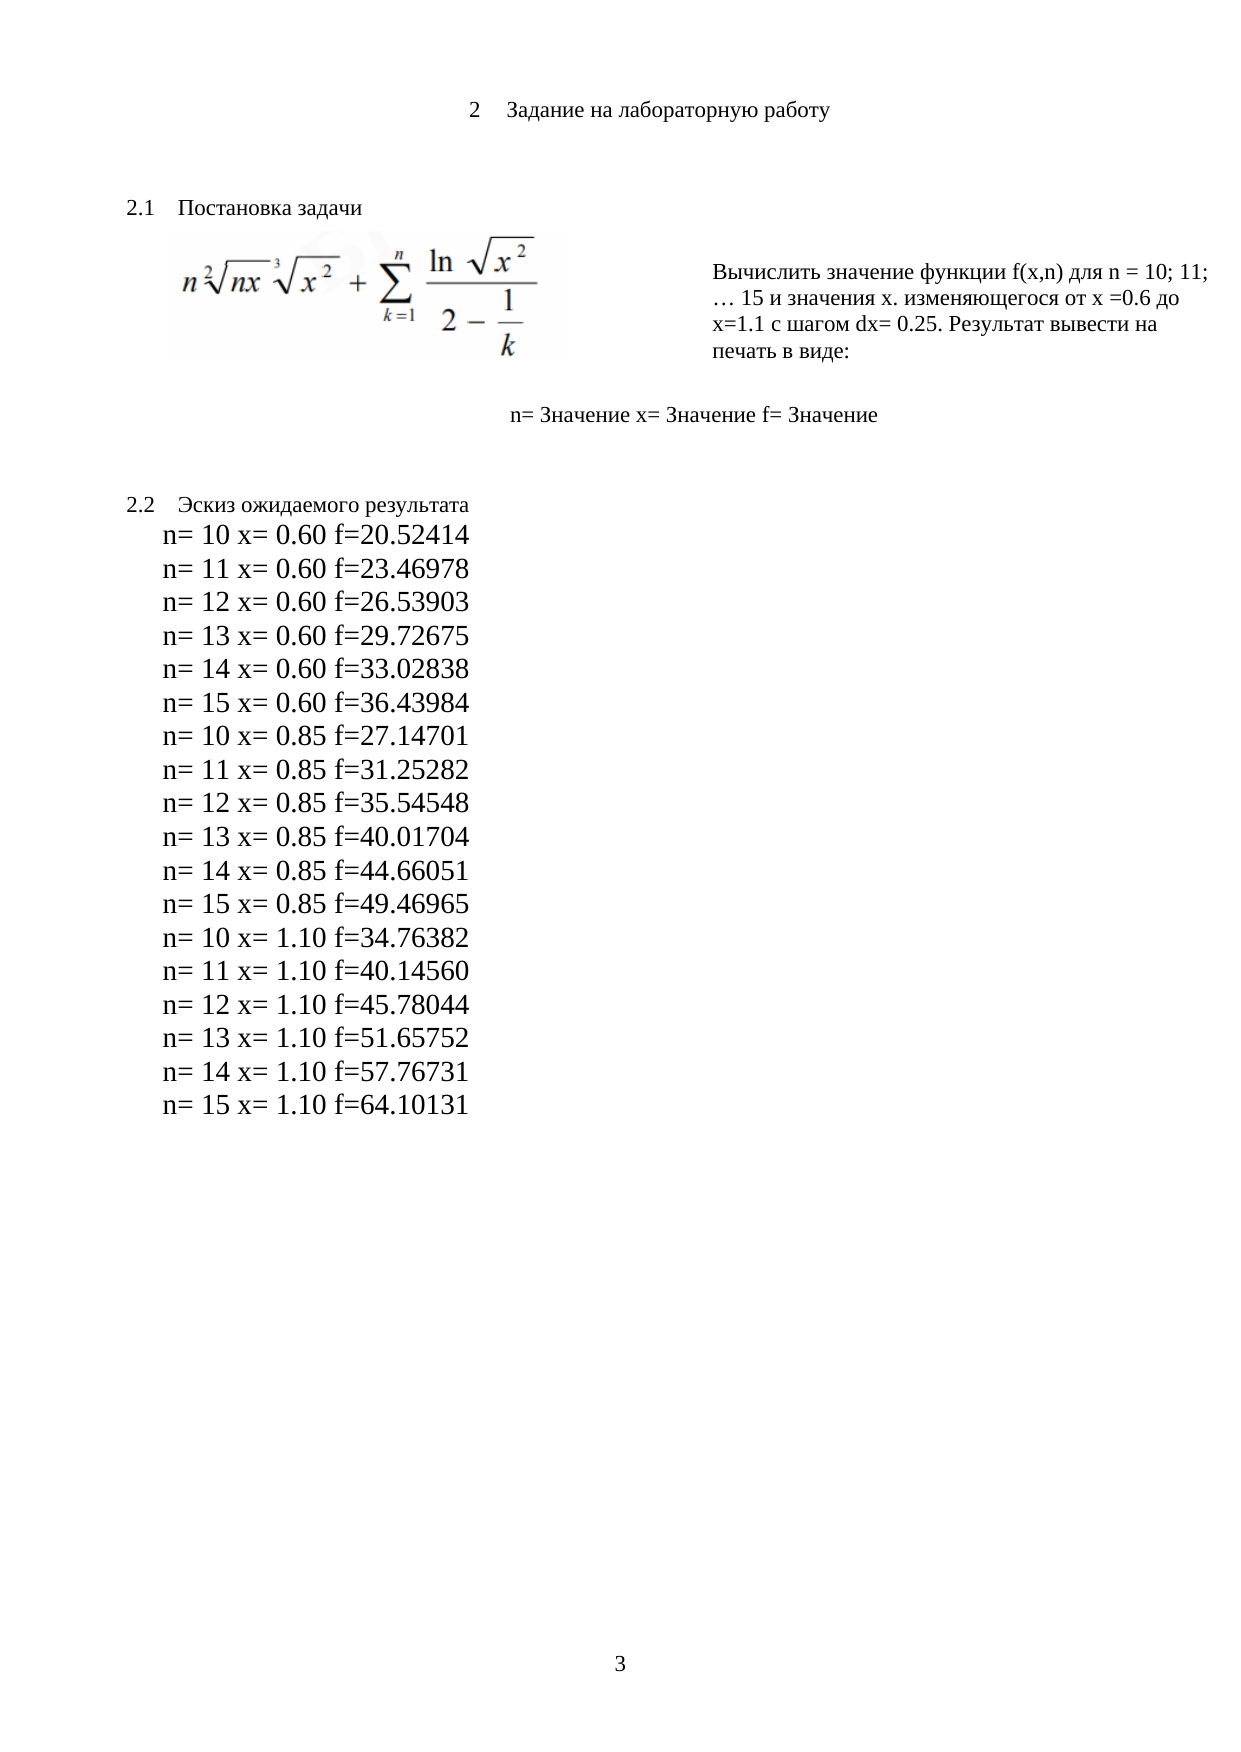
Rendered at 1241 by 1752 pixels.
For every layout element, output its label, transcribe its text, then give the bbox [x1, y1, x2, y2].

text n= 11 x= 1.10 f=40.14560 [103, 953, 1211, 987]
text n= 14 x= 0.60 f=33.02838 [103, 651, 1211, 685]
text n= 10 x= 0.60 f=20.52414 [103, 517, 1211, 551]
text n= 12 x= 1.10 f=45.78044 [103, 987, 1211, 1020]
text n= 15 x= 0.60 f=36.43984 [103, 685, 1211, 718]
list Вычислить значение функции f(x,n) для n = 10; 11; … 15 и значения x. изменяющегося от x =0.6 до x=1.1 с шагом dx= 0.25. Результат вывести на печать в виде: [126, 258, 1211, 363]
text n= 14 x= 0.85 f=44.66051 [103, 853, 1211, 886]
list Постановка задачи [126, 194, 1211, 220]
list Задание на лабораторную работу [89, 97, 1211, 123]
text n= 10 x= 0.85 f=27.14701 [103, 718, 1211, 752]
text n= 13 x= 0.85 f=40.01704 [103, 819, 1211, 853]
list Эскиз ожидаемого результата [126, 491, 1211, 517]
text n= 12 x= 0.60 f=26.53903 [103, 584, 1211, 618]
list n= Значение x= Значение f= Значение [126, 401, 1211, 453]
picture [174, 231, 564, 359]
text n= 15 x= 1.10 f=64.10131 [103, 1087, 1211, 1121]
text n= 13 x= 1.10 f=51.65752 [103, 1020, 1211, 1054]
text n= 14 x= 1.10 f=57.76731 [103, 1054, 1211, 1087]
text n= 11 x= 0.60 f=23.46978 [103, 551, 1211, 584]
text n= 12 x= 0.85 f=35.54548 [103, 786, 1211, 819]
text n= 15 x= 0.85 f=49.46965 [103, 886, 1211, 920]
text n= 13 x= 0.60 f=29.72675 [103, 618, 1211, 651]
text n= 10 x= 1.10 f=34.76382 [103, 920, 1211, 953]
text n= 11 x= 0.85 f=31.25282 [103, 752, 1211, 786]
